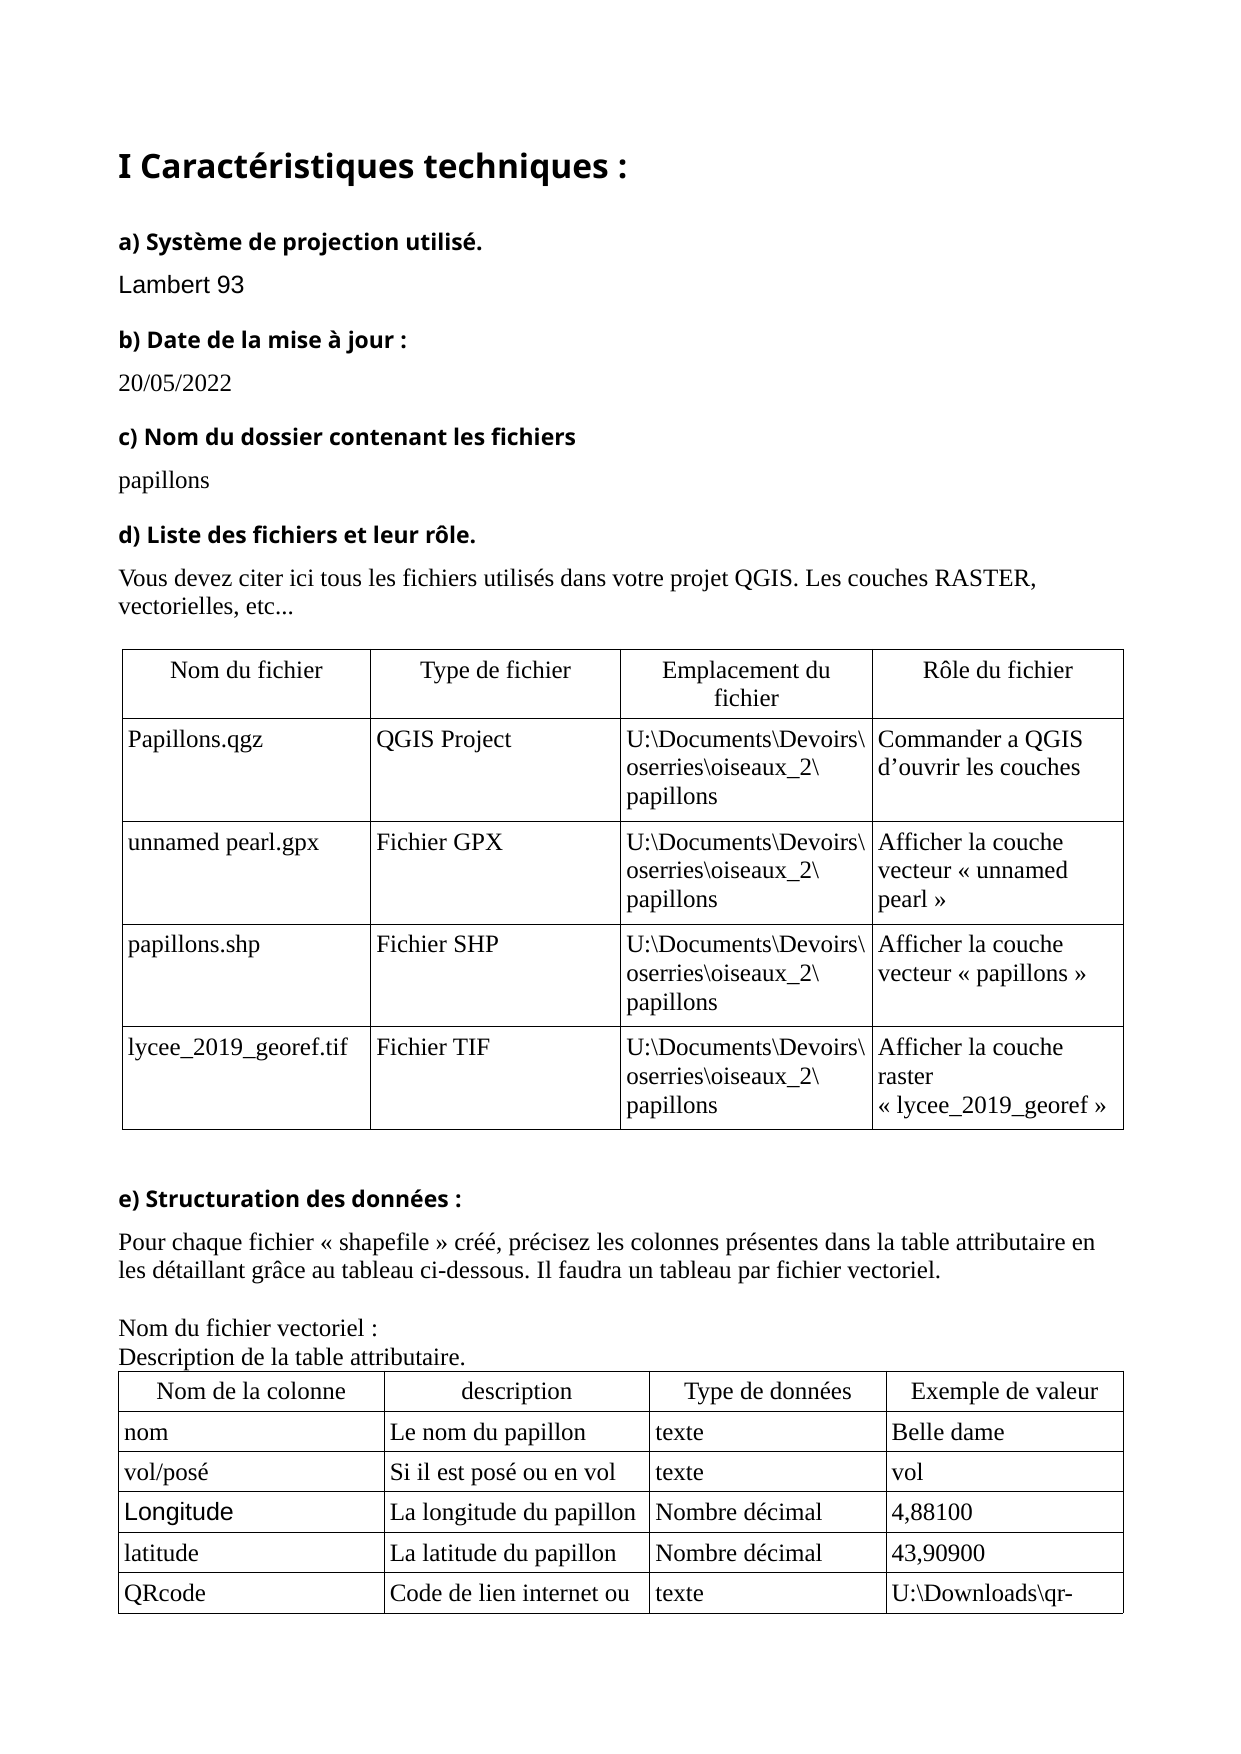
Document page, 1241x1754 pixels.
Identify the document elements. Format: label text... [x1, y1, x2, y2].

subtitle Système de projection utilisé. [118, 226, 1122, 258]
subtitle Liste des fichiers et leur rôle. [118, 519, 1122, 550]
table_cell 4,88100 [887, 1492, 1123, 1532]
table_cell Belle dame [887, 1412, 1123, 1451]
table_cell U:\Downloads\qr- [887, 1573, 1123, 1612]
table_cell Fichier GPX [371, 822, 620, 923]
table_cell lycee_2019_georef.tif [123, 1027, 370, 1129]
table_header description [385, 1372, 649, 1411]
table_cell vol [887, 1452, 1123, 1491]
subtitle Date de la mise à jour : [118, 324, 1122, 355]
table_cell U:\Documents\Devoirs\oserries\oiseaux_2\papillons [621, 925, 872, 1026]
table_header Type de données [650, 1372, 886, 1411]
table_cell La latitude du papillon [385, 1533, 649, 1572]
table_cell U:\Documents\Devoirs\oserries\oiseaux_2\papillons [621, 822, 872, 923]
table_cell Afficher la couche raster « lycee_2019_georef » [873, 1027, 1123, 1129]
table_cell U:\Documents\Devoirs\oserries\oiseaux_2\papillons [621, 719, 872, 821]
table_cell Afficher la couche vecteur « unnamed pearl » [873, 822, 1123, 923]
table_header Type de fichier [371, 650, 620, 718]
table_cell unnamed pearl.gpx [123, 822, 370, 923]
table_cell Commander a QGIS d’ouvrir les couches [873, 719, 1123, 821]
table_cell 43,90900 [887, 1533, 1123, 1572]
table_cell La longitude du papillon [385, 1492, 649, 1532]
table_cell Fichier TIF [371, 1027, 620, 1129]
table_header Exemple de valeur [887, 1372, 1123, 1411]
subtitle Nom du dossier contenant les fichiers [118, 421, 1122, 453]
text papillons [118, 465, 1122, 494]
table_cell Longitude [119, 1492, 384, 1532]
table_header Rôle du fichier [873, 650, 1123, 718]
table_cell papillons.shp [123, 925, 370, 1026]
table_header Nom du fichier [123, 650, 370, 718]
table_cell vol/posé [119, 1452, 384, 1491]
table_cell QGIS Project [371, 719, 620, 821]
subtitle Structuration des données : [118, 1183, 1122, 1214]
table_cell QRcode [119, 1573, 384, 1612]
table_cell texte [650, 1412, 886, 1451]
table_cell Le nom du papillon [385, 1412, 649, 1451]
text 20/05/2022 [118, 368, 1122, 396]
text Description de la table attributaire. [118, 1342, 1122, 1371]
table_cell Code de lien internet ou [385, 1573, 649, 1612]
table_cell Nombre décimal [650, 1492, 886, 1532]
text Lambert 93 [118, 270, 1122, 299]
table_cell nom [119, 1412, 384, 1451]
table_cell Afficher la couche vecteur « papillons » [873, 925, 1123, 1026]
table_cell Nombre décimal [650, 1533, 886, 1572]
table_cell texte [650, 1573, 886, 1612]
table_cell Si il est posé ou en vol [385, 1452, 649, 1491]
text Vous devez citer ici tous les fichiers utilisés dans votre projet QGIS. Les couches RASTER, vectorielles, etc... [118, 563, 1122, 620]
subtitle Caractéristiques techniques : [118, 143, 1122, 189]
table_cell latitude [119, 1533, 384, 1572]
table_cell Fichier SHP [371, 925, 620, 1026]
table_cell texte [650, 1452, 886, 1491]
text Pour chaque fichier « shapefile » créé, précisez les colonnes présentes dans la table attributaire en les détaillant grâce au tableau ci-dessous. Il faudra un tableau par fichier vectoriel. [118, 1227, 1122, 1284]
table_header Nom de la colonne [119, 1372, 384, 1411]
table_header Emplacement du fichier [621, 650, 872, 718]
table_cell U:\Documents\Devoirs\oserries\oiseaux_2\papillons [621, 1027, 872, 1129]
text Nom du fichier vectoriel : [118, 1313, 1122, 1342]
table_cell Papillons.qgz [123, 719, 370, 821]
